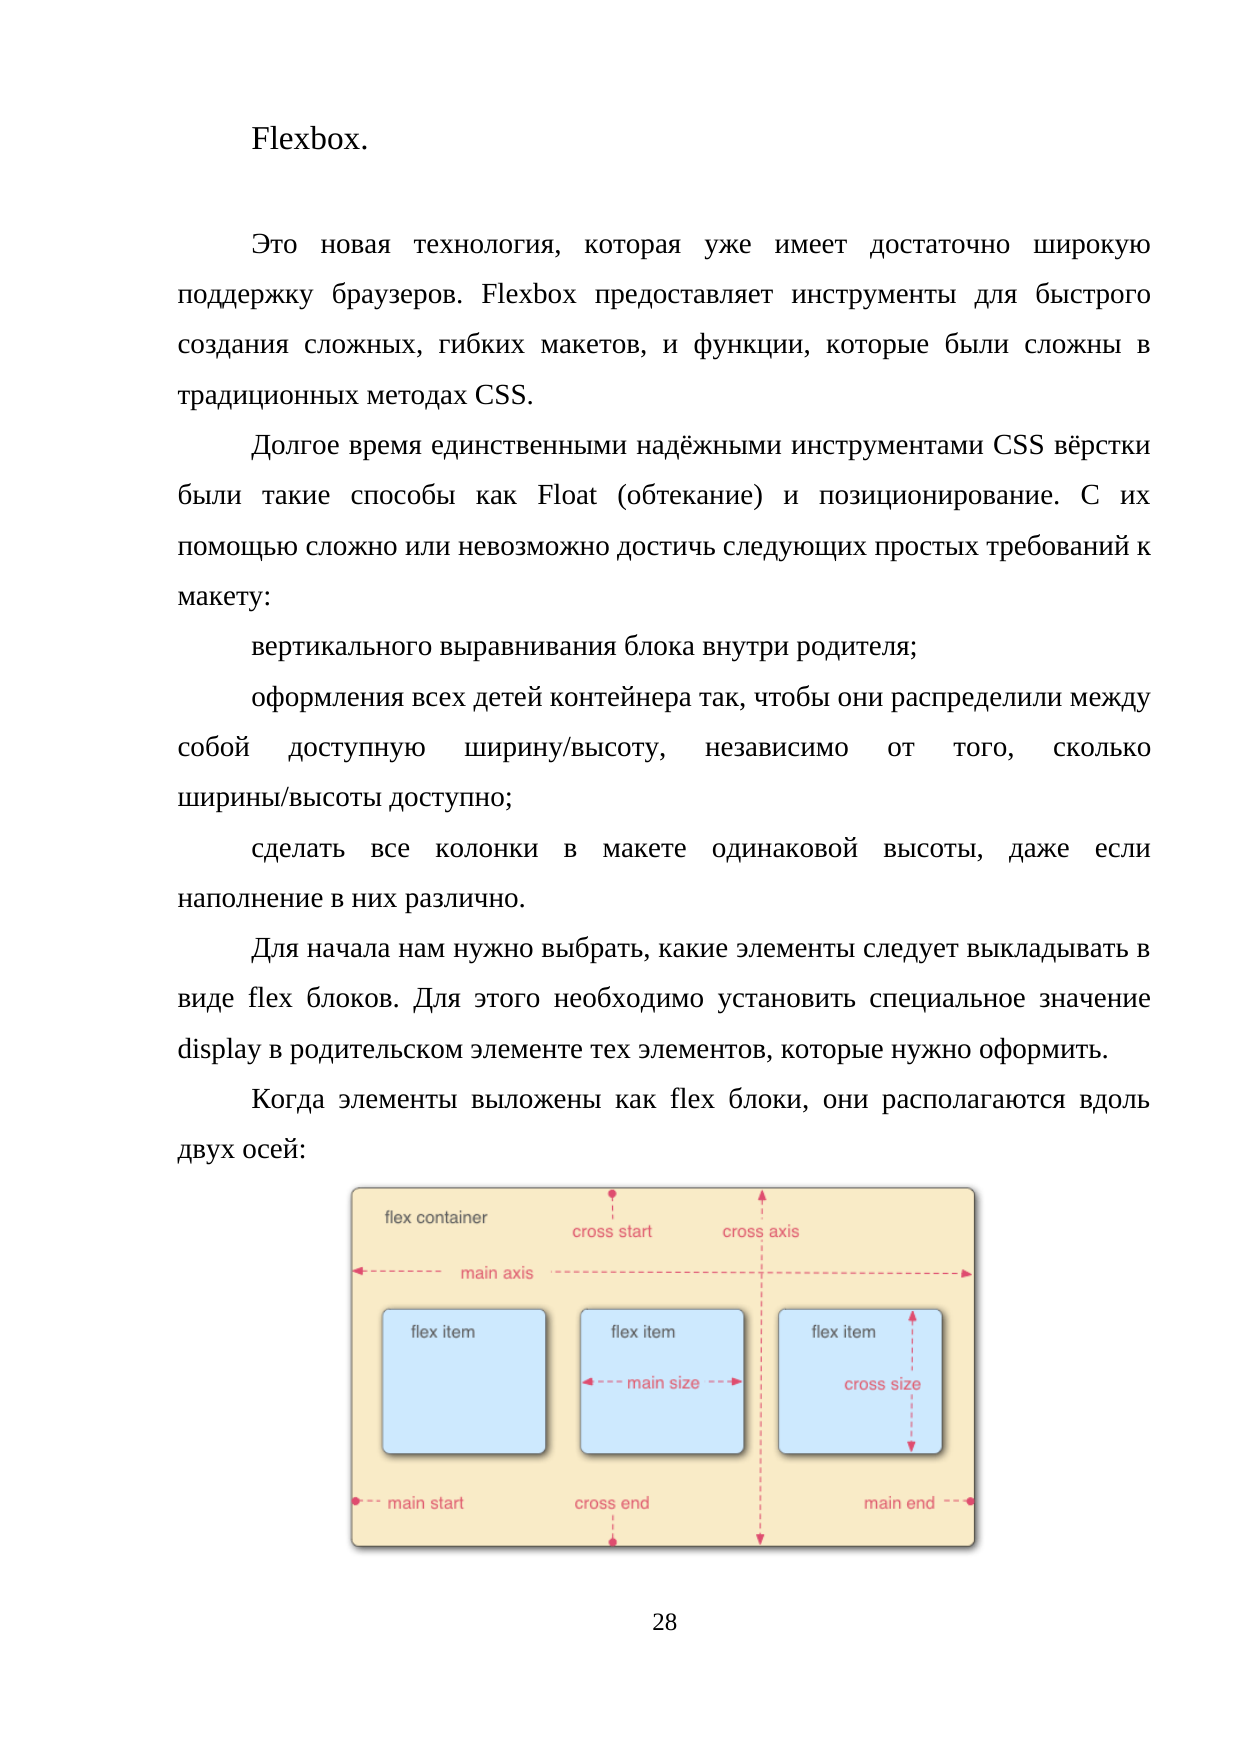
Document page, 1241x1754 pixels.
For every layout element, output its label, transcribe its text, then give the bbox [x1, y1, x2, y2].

picture [340, 1177, 989, 1562]
text Когда элементы выложены как flex блоки, они располагаются вдоль двух осей: [177, 1081, 1152, 1165]
text Долгое время единственными надёжными инструментами CSS вёрстки были такие способы как Float (обтекание) и позиционирование. С их помощью сложно или невозможно достичь следующих простых требований к макету: [177, 427, 1152, 612]
text вертикального выравнивания блока внутри родителя; [177, 628, 1152, 662]
text Это новая технология, которая уже имеет достаточно широкую поддержку браузеров. Flexbox предоставляет инструменты для быстрого создания сложных, гибких макетов, и функции, которые были сложны в традиционных методах CSS. [177, 226, 1152, 410]
text сделать все колонки в макете одинаковой высоты, даже если наполнение в них различно. [177, 830, 1152, 913]
subtitle Flexbox. [177, 118, 1152, 156]
text Для начала нам нужно выбрать, какие элементы следует выкладывать в виде flex блоков. Для этого необходимо установить специальное значение display в родительском элементе тех элементов, которые нужно оформить. [177, 930, 1152, 1064]
text оформления всех детей контейнера так, чтобы они распределили между собой доступную ширину/высоту, независимо от того, сколько ширины/высоты доступно; [177, 679, 1152, 813]
